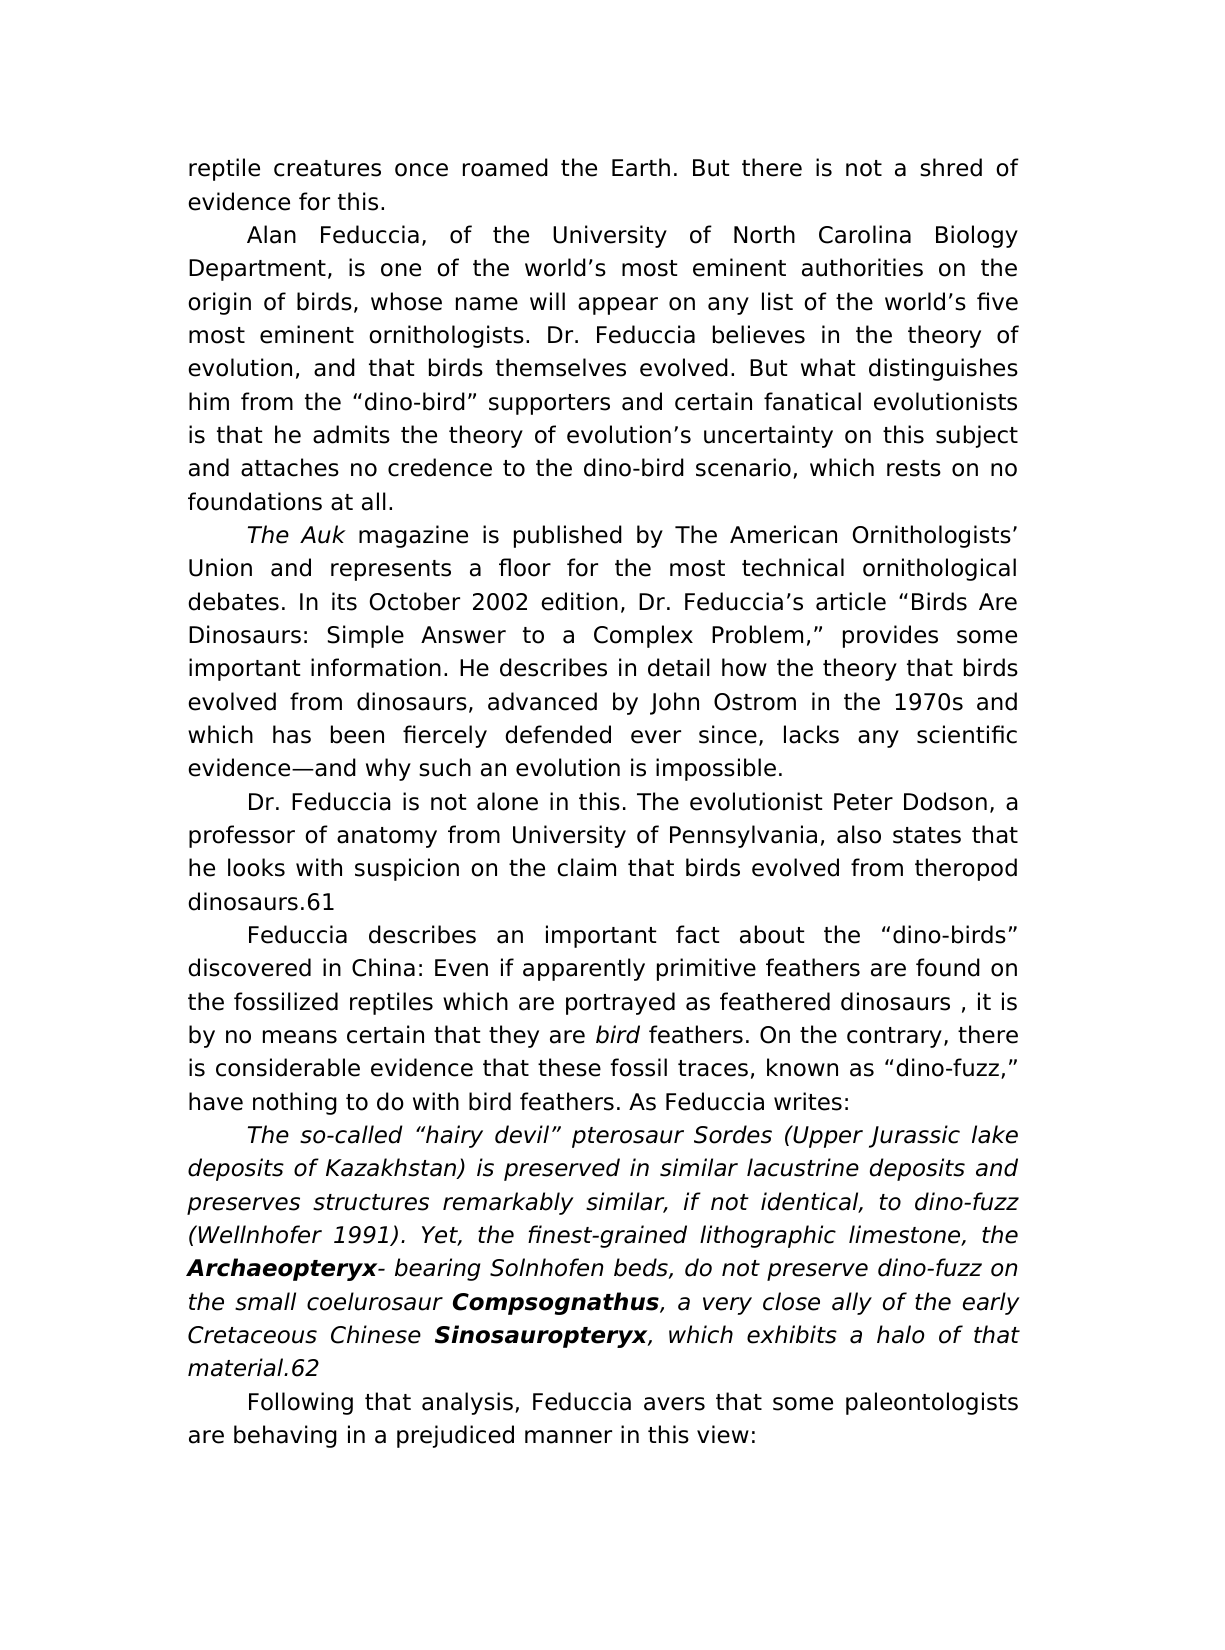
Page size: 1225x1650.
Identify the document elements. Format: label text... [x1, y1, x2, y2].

text reptile creatures once roamed the Earth. But there is not a shred of evidence for this. [187, 150, 1020, 217]
text Following that analysis, Feduccia avers that some paleontologists are behaving in a prejudiced manner in this view: [187, 1383, 1020, 1450]
text The Auk magazine is published by The American Ornithologists’ Union and represents a floor for the most technical ornithological debates. In its October 2002 edition, Dr. Feduccia’s article “Birds Are Dinosaurs: Simple Answer to a Complex Problem,” provides some important information. He describes in detail how the theory that birds evolved from dinosaurs, advanced by John Ostrom in the 1970s and which has been fiercely defended ever since, lacks any scientific evidence—and why such an evolution is impossible. [187, 517, 1020, 783]
text The so-called “hairy devil” pterosaur Sordes (Upper Jurassic lake deposits of Kazakhstan) is preserved in similar lacustrine deposits and preserves structures remarkably similar, if not identical, to dino-fuzz (Wellnhofer 1991). Yet, the finest-grained lithographic limestone, the Archaeopteryx- bearing Solnhofen beds, do not preserve dino-fuzz on the small coelurosaur Compsognathus, a very close ally of the early Cretaceous Chinese Sinosauropteryx, which exhibits a halo of that material.62 [187, 1117, 1020, 1383]
text Feduccia describes an important fact about the “dino-birds” discovered in China: Even if apparently primitive feathers are found on the fossilized reptiles which are portrayed as feathered dinosaurs , it is by no means certain that they are bird feathers. On the contrary, there is considerable evidence that these fossil traces, known as “dino-fuzz,” have nothing to do with bird feathers. As Feduccia writes: [187, 917, 1020, 1117]
text Dr. Feduccia is not alone in this. The evolutionist Peter Dodson, a professor of anatomy from University of Pennsylvania, also states that he looks with suspicion on the claim that birds evolved from theropod dinosaurs.61 [187, 783, 1020, 917]
text Alan Feduccia, of the University of North Carolina Biology Department, is one of the world’s most eminent authorities on the origin of birds, whose name will appear on any list of the world’s five most eminent ornithologists. Dr. Feduccia believes in the theory of evolution, and that birds themselves evolved. But what distinguishes him from the “dino-bird” supporters and certain fanatical evolutionists is that he admits the theory of evolution’s uncertainty on this subject and attaches no credence to the dino-bird scenario, which rests on no foundations at all. [187, 217, 1020, 517]
